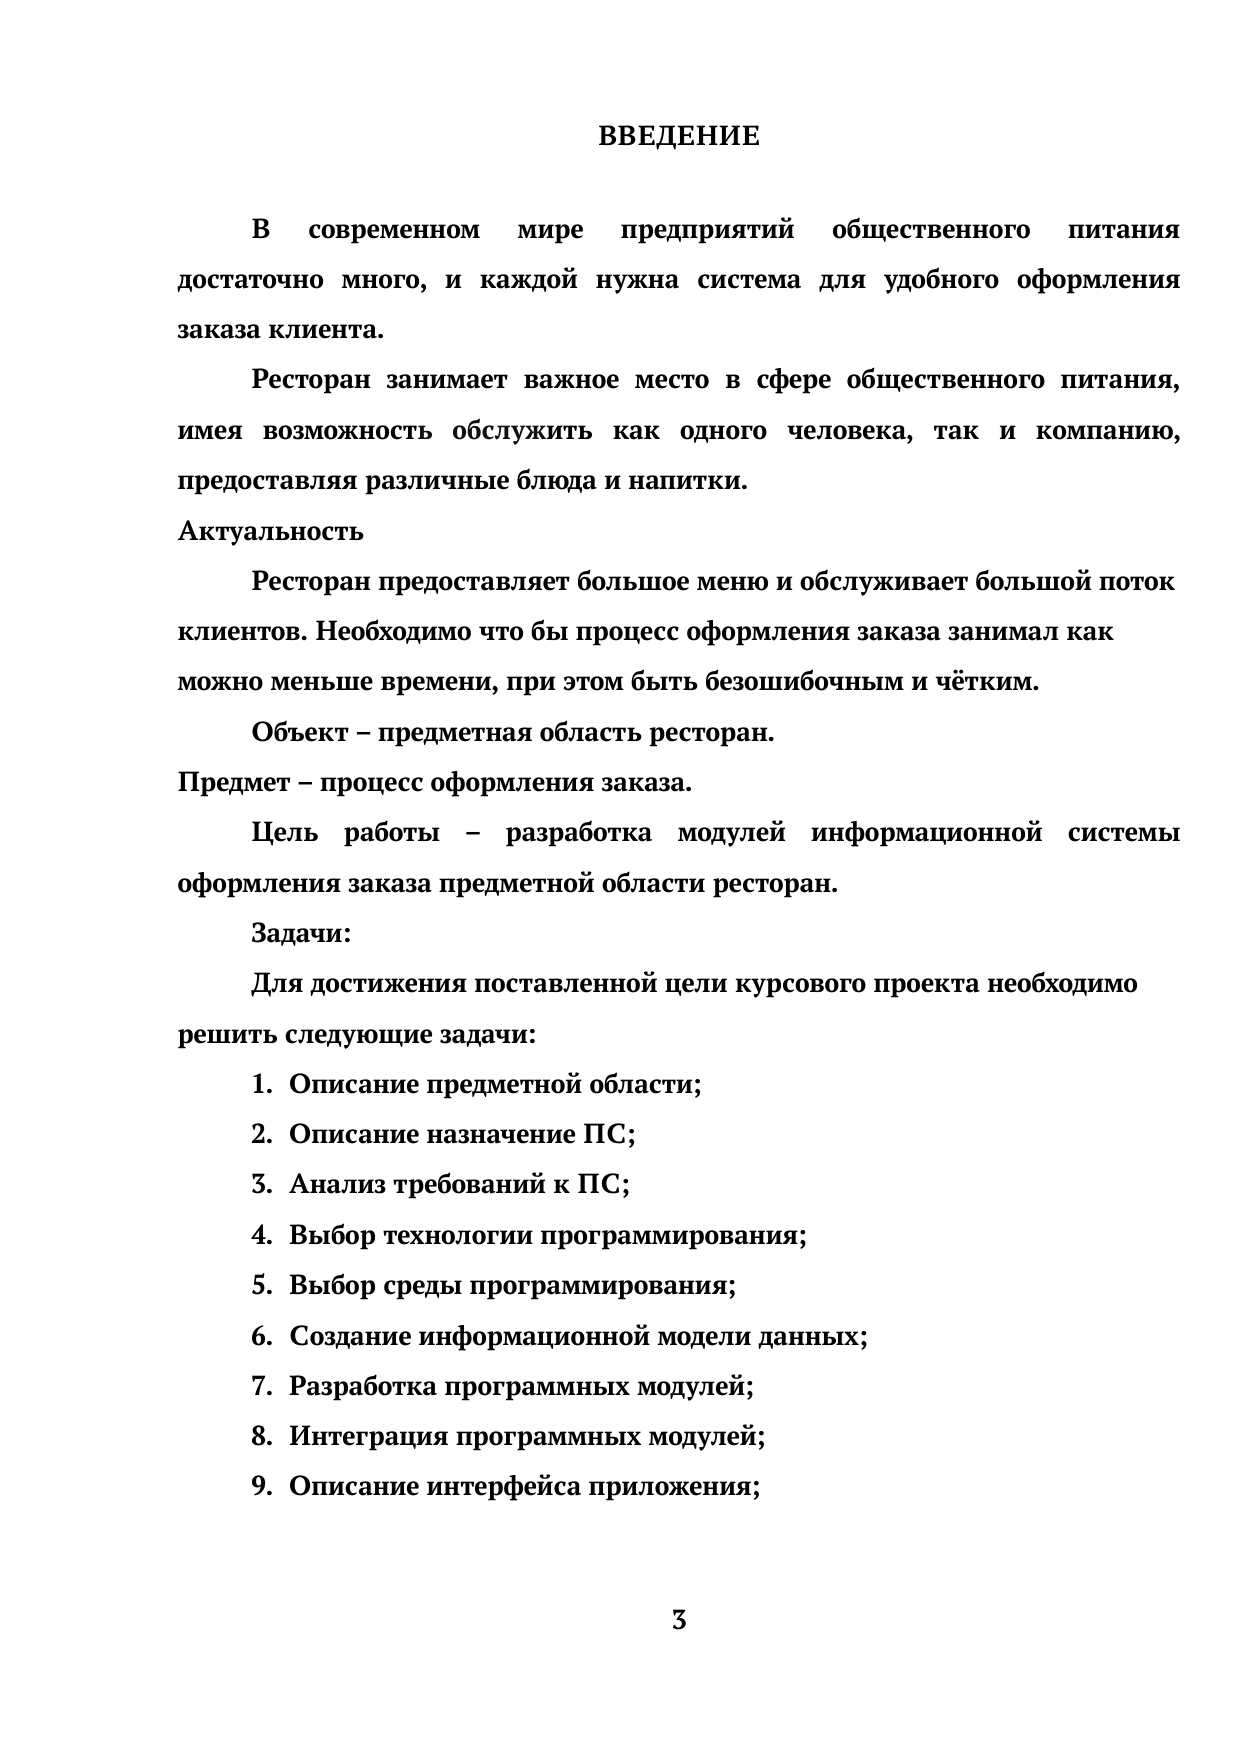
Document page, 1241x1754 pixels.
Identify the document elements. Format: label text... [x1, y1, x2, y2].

text Задачи: [177, 915, 1181, 949]
text Актуальность [177, 513, 1181, 546]
list Описание предметной области; [177, 1066, 1181, 1099]
subtitle ВВЕДЕНИЕ [177, 118, 1181, 152]
list Создание информационной модели данных; [177, 1318, 1181, 1351]
text Объект – предметная область ресторан. [177, 714, 1181, 747]
list Описание интерфейса приложения; [177, 1468, 1181, 1502]
list Разработка программных модулей; [177, 1368, 1181, 1401]
list Описание назначение ПС; [177, 1116, 1181, 1150]
text Ресторан предоставляет большое меню и обслуживает большой поток клиентов. Необходимо что бы процесс оформления заказа занимал как можно меньше времени, при этом быть безошибочным и чётким. [177, 563, 1181, 697]
list Анализ требований к ПС; [177, 1167, 1181, 1200]
text В современном мире предприятий общественного питания достаточно много, и каждой нужна система для удобного оформления заказа клиента. [177, 211, 1181, 345]
list Выбор среды программирования; [177, 1267, 1181, 1301]
text Цель работы – разработка модулей информационной системы оформления заказа предметной области ресторан. [177, 814, 1181, 898]
list Выбор технологии программирования; [177, 1217, 1181, 1251]
list Интеграция программных модулей; [177, 1418, 1181, 1452]
text Ресторан занимает важное место в сфере общественного питания, имея возможность обслужить как одного человека, так и компанию, предоставляя различные блюда и напитки. [177, 362, 1181, 496]
text Предмет – процесс оформления заказа. [177, 764, 1181, 798]
text Для достижения поставленной цели курсового проекта необходимо решить следующие задачи: [177, 965, 1181, 1049]
